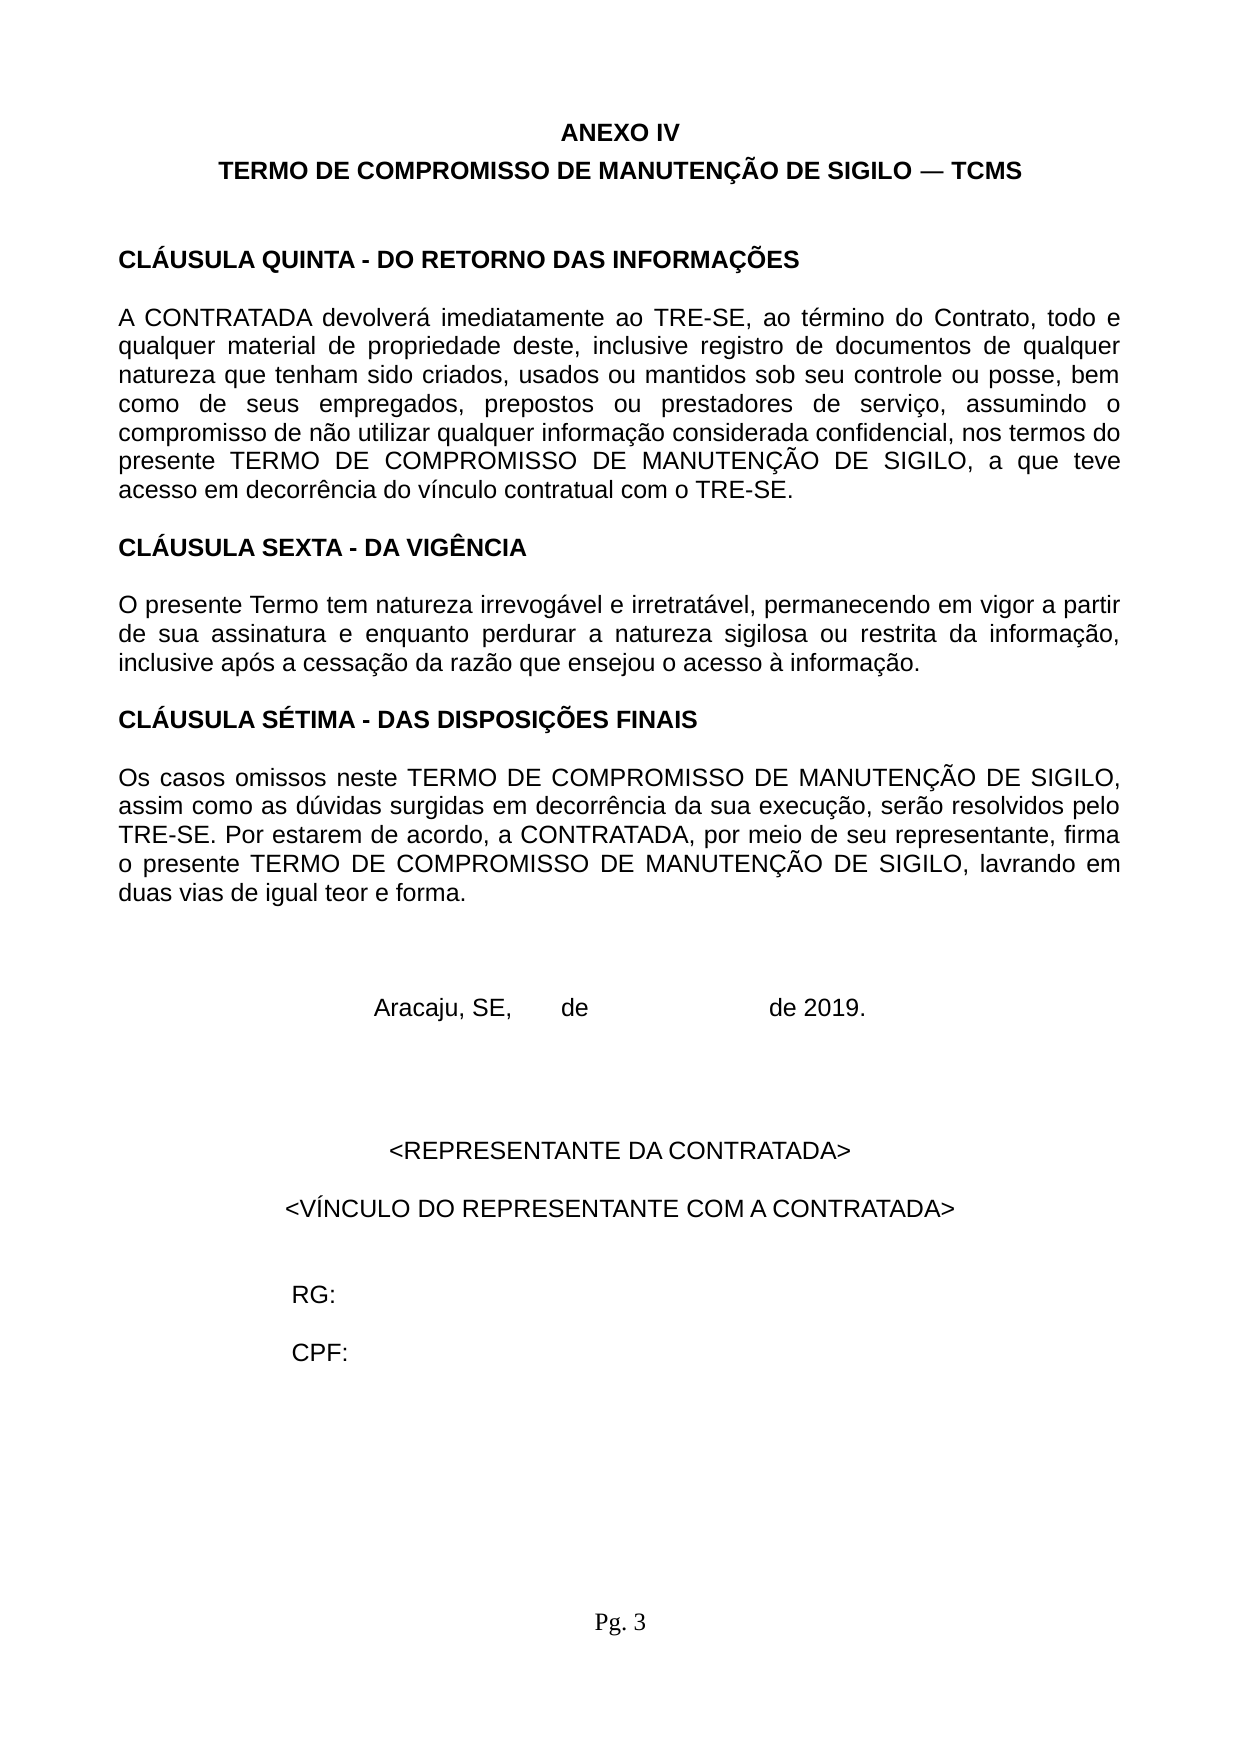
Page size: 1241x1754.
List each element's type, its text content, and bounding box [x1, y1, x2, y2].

text CLÁUSULA QUINTA - DO RETORNO DAS INFORMAÇÕES [118, 245, 1122, 274]
text CLÁUSULA SEXTA - DA VIGÊNCIA [118, 533, 1122, 561]
text Os casos omissos neste TERMO DE COMPROMISSO DE MANUTENÇÃO DE SIGILO, assim como as dúvidas surgidas em decorrência da sua execução, serão resolvidos pelo TRE-SE. Por estarem de acordo, a CONTRATADA, por meio de seu representante, firma o presente TERMO DE COMPROMISSO DE MANUTENÇÃO DE SIGILO, lavrando em duas vias de igual teor e forma. [118, 763, 1122, 906]
text O presente Termo tem natureza irrevogável e irretratável, permanecendo em vigor a partir de sua assinatura e enquanto perdurar a natureza sigilosa ou restrita da informação, inclusive após a cessação da razão que ensejou o acesso à informação. [118, 590, 1122, 676]
text <REPRESENTANTE DA CONTRATADA> [118, 1136, 1122, 1165]
text <VÍNCULO DO REPRESENTANTE COM A CONTRATADA> [118, 1194, 1122, 1223]
text CLÁUSULA SÉTIMA - DAS DISPOSIÇÕES FINAIS [118, 705, 1122, 734]
text A CONTRATADA devolverá imediatamente ao TRE-SE, ao término do Contrato, todo e qualquer material de propriedade deste, inclusive registro de documentos de qualquer natureza que tenham sido criados, usados ou mantidos sob seu controle ou posse, bem como de seus empregados, prepostos ou prestadores de serviço, assumindo o compromisso de não utilizar qualquer informação considerada confidencial, nos termos do presente TERMO DE COMPROMISSO DE MANUTENÇÃO DE SIGILO, a que teve acesso em decorrência do vínculo contratual com o TRE-SE. [118, 303, 1122, 504]
text RG: [118, 1280, 1122, 1309]
text CPF: [118, 1338, 1122, 1366]
text Aracaju, SE, de de 2019. [118, 993, 1122, 1021]
